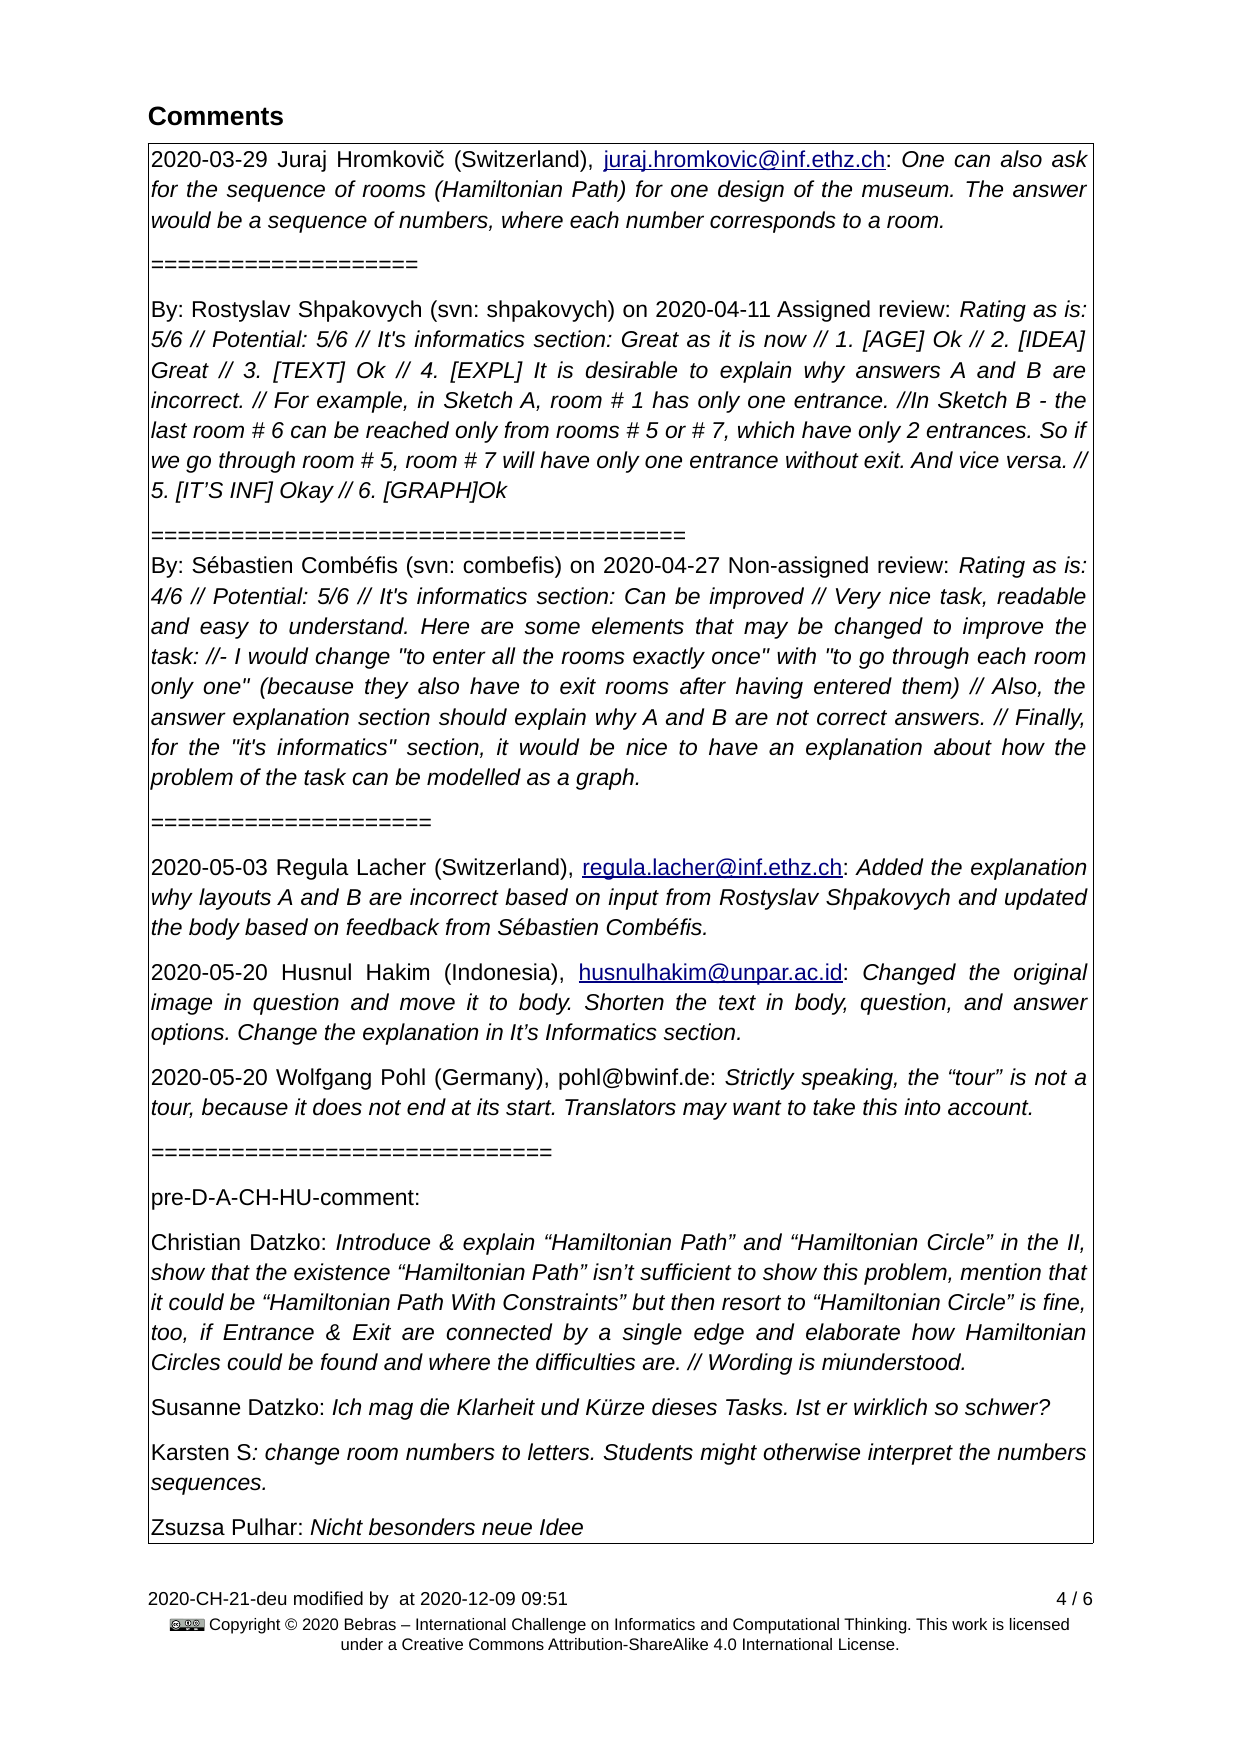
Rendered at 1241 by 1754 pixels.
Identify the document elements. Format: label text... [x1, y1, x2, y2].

text By: Rostyslav Shpakovych (svn: shpakovych) on 2020-04-11 Assigned review: Rating as is: 5/6 // Potential: 5/6 // It's informatics section: Great as it is now // 1. [AGE] Ok // 2. [IDEA] Great // 3. [TEXT] Ok // 4. [EXPL] It is desirable to explain why answers A and B are incorrect. // For example, in Sketch A, room # 1 has only one entrance. //In Sketch B - the last room # 6 can be reached only from rooms # 5 or # 7, which have only 2 entrances. So if we go through room # 5, room # 7 will have only one entrance without exit. And vice versa. // 5. [IT’S INF] Okay // 6. [GRAPH]Ok [149, 293, 1093, 504]
text pre-D-A-CH-HU-comment: [149, 1181, 1093, 1210]
text ============================== [149, 1136, 1093, 1165]
text ===================== [149, 806, 1093, 835]
text Susanne Datzko: Ich mag die Klarheit und Kürze dieses Tasks. Ist er wirklich so schwer? [149, 1391, 1093, 1421]
text Karsten S: change room numbers to letters. Students might otherwise interpret the numbers sequences. [149, 1436, 1093, 1496]
text 2020-05-20 Husnul Hakim (Indonesia), husnulhakim@unpar.ac.id: Changed the original image in question and move it to body. Shorten the text in body, question, and answer options. Change the explanation in It’s Informatics section. [149, 956, 1093, 1046]
text Zsuzsa Pulhar: Nicht besonders neue Idee [149, 1511, 1093, 1543]
subtitle Comments [148, 100, 1093, 131]
text ==================== [149, 248, 1093, 278]
text Christian Datzko: Introduce & explain “Hamiltonian Path” and “Hamiltonian Circle” in the II, show that the existence “Hamiltonian Path” isn’t sufficient to show this problem, mention that it could be “Hamiltonian Path With Constraints” but then resort to “Hamiltonian Circle” is fine, too, if Entrance & Exit are connected by a single edge and elaborate how Hamiltonian Circles could be found and where the difficulties are. // Wording is miunderstood. [149, 1226, 1093, 1376]
text 2020-03-29 Juraj Hromkovič (Switzerland), juraj.hromkovic@inf.ethz.ch: One can also ask for the sequence of rooms (Hamiltonian Path) for one design of the museum. The answer would be a sequence of numbers, where each number corresponds to a room. [149, 144, 1093, 233]
text 2020-05-20 Wolfgang Pohl (Germany), pohl@bwinf.de: Strictly speaking, the “tour” is not a tour, because it does not end at its start. Translators may want to take this into account. [149, 1061, 1093, 1121]
text 2020-05-03 Regula Lacher (Switzerland), regula.lacher@inf.ethz.ch: Added the explanation why layouts A and B are incorrect based on input from Rostyslav Shpakovych and updated the body based on feedback from Sébastien Combéfis. [149, 851, 1093, 940]
text ======================================== By: Sébastien Combéfis (svn: combefis) on 2020-04-27 Non-assigned review: Rating as is: 4/6 // Potential: 5/6 // It's informatics section: Can be improved // Very nice task, readable and easy to understand. Here are some elements that may be changed to improve the task: //- I would change "to enter all the rooms exactly once" with "to go through each room only one" (because they also have to exit rooms after having entered them) // Also, the answer explanation section should explain why A and B are not correct answers. // Finally, for the "it's informatics" section, it would be nice to have an explanation about how the problem of the task can be modelled as a graph. [149, 519, 1093, 790]
